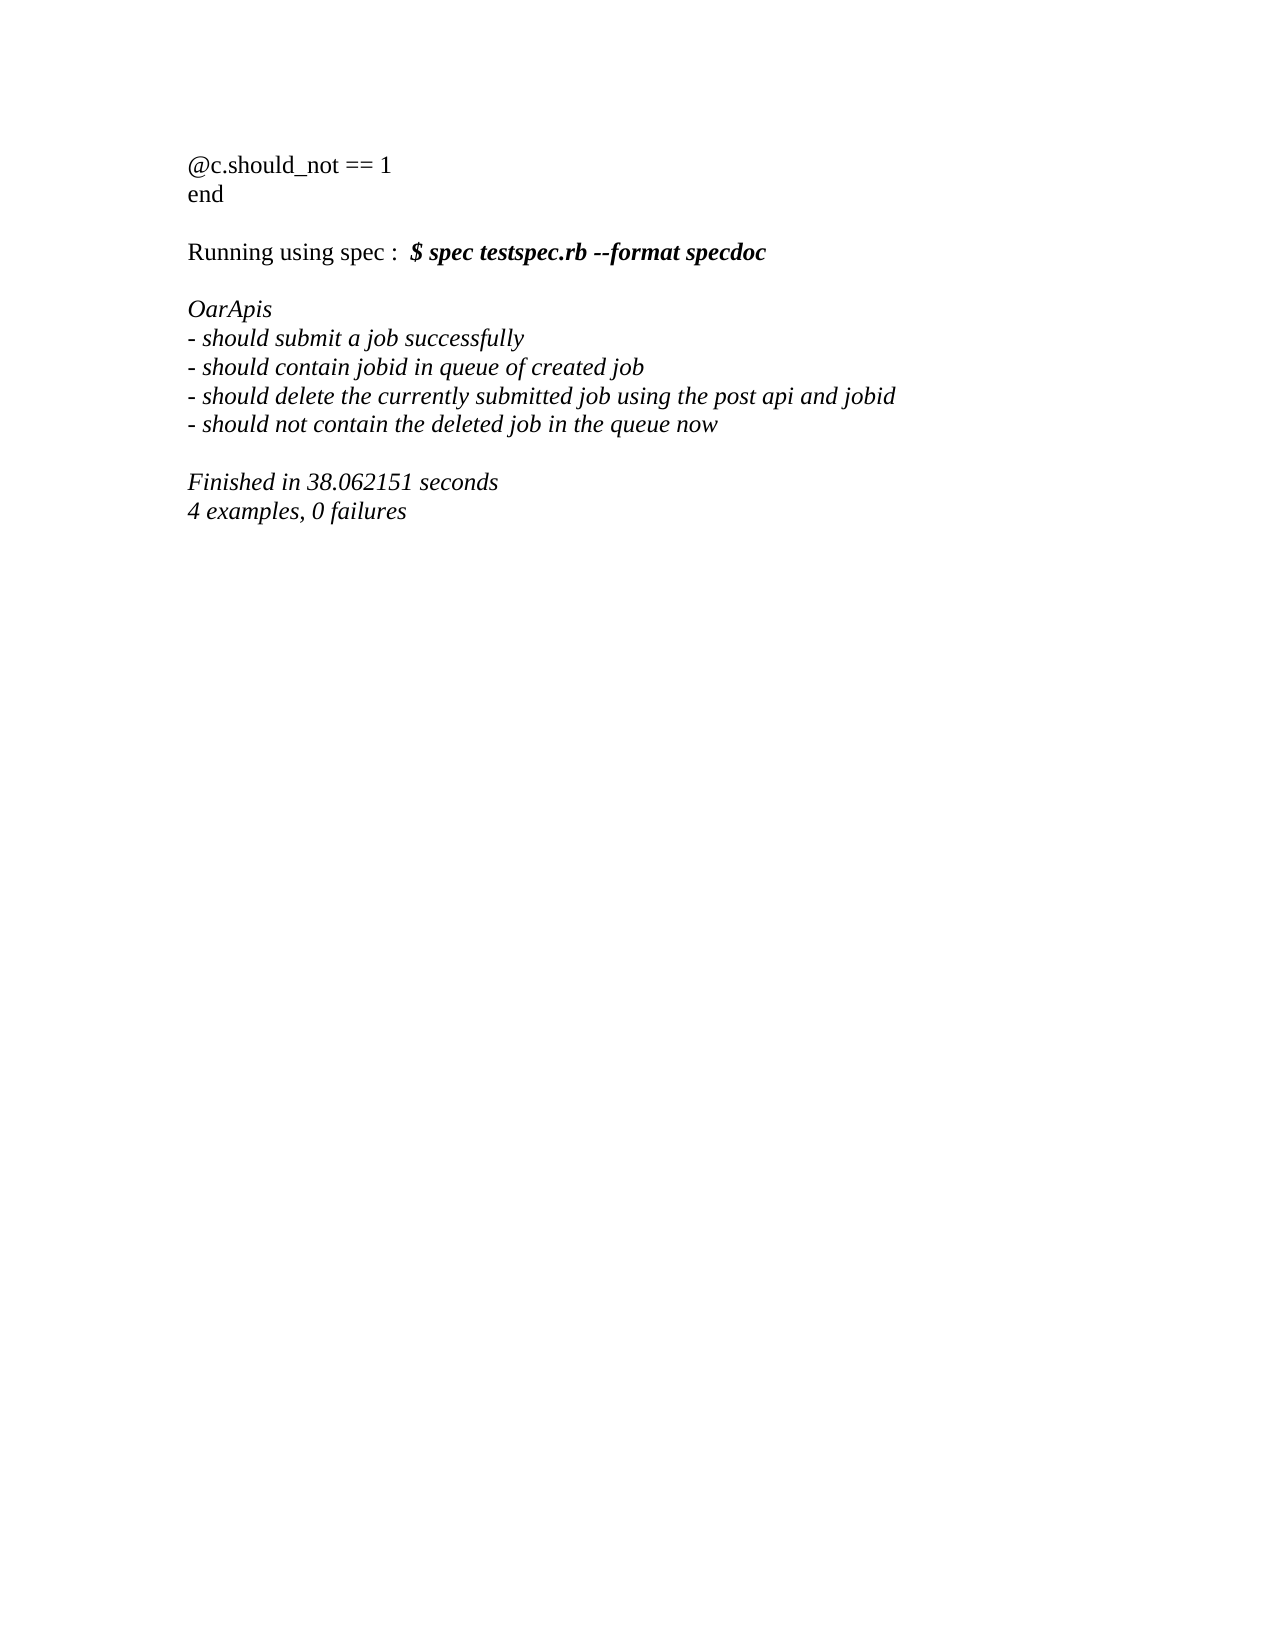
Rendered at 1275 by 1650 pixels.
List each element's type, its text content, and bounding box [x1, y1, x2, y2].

text @c.should_not == 1 end [187, 150, 1087, 207]
text Running using spec : $ spec testspec.rb --format specdoc [187, 237, 1087, 265]
text OarApis - should submit a job successfully - should contain jobid in queue of created job - should delete the currently submitted job using the post api and jobid - should not contain the deleted job in the queue now [187, 294, 1087, 438]
text Finished in 38.062151 seconds 4 examples, 0 failures [187, 467, 1087, 525]
